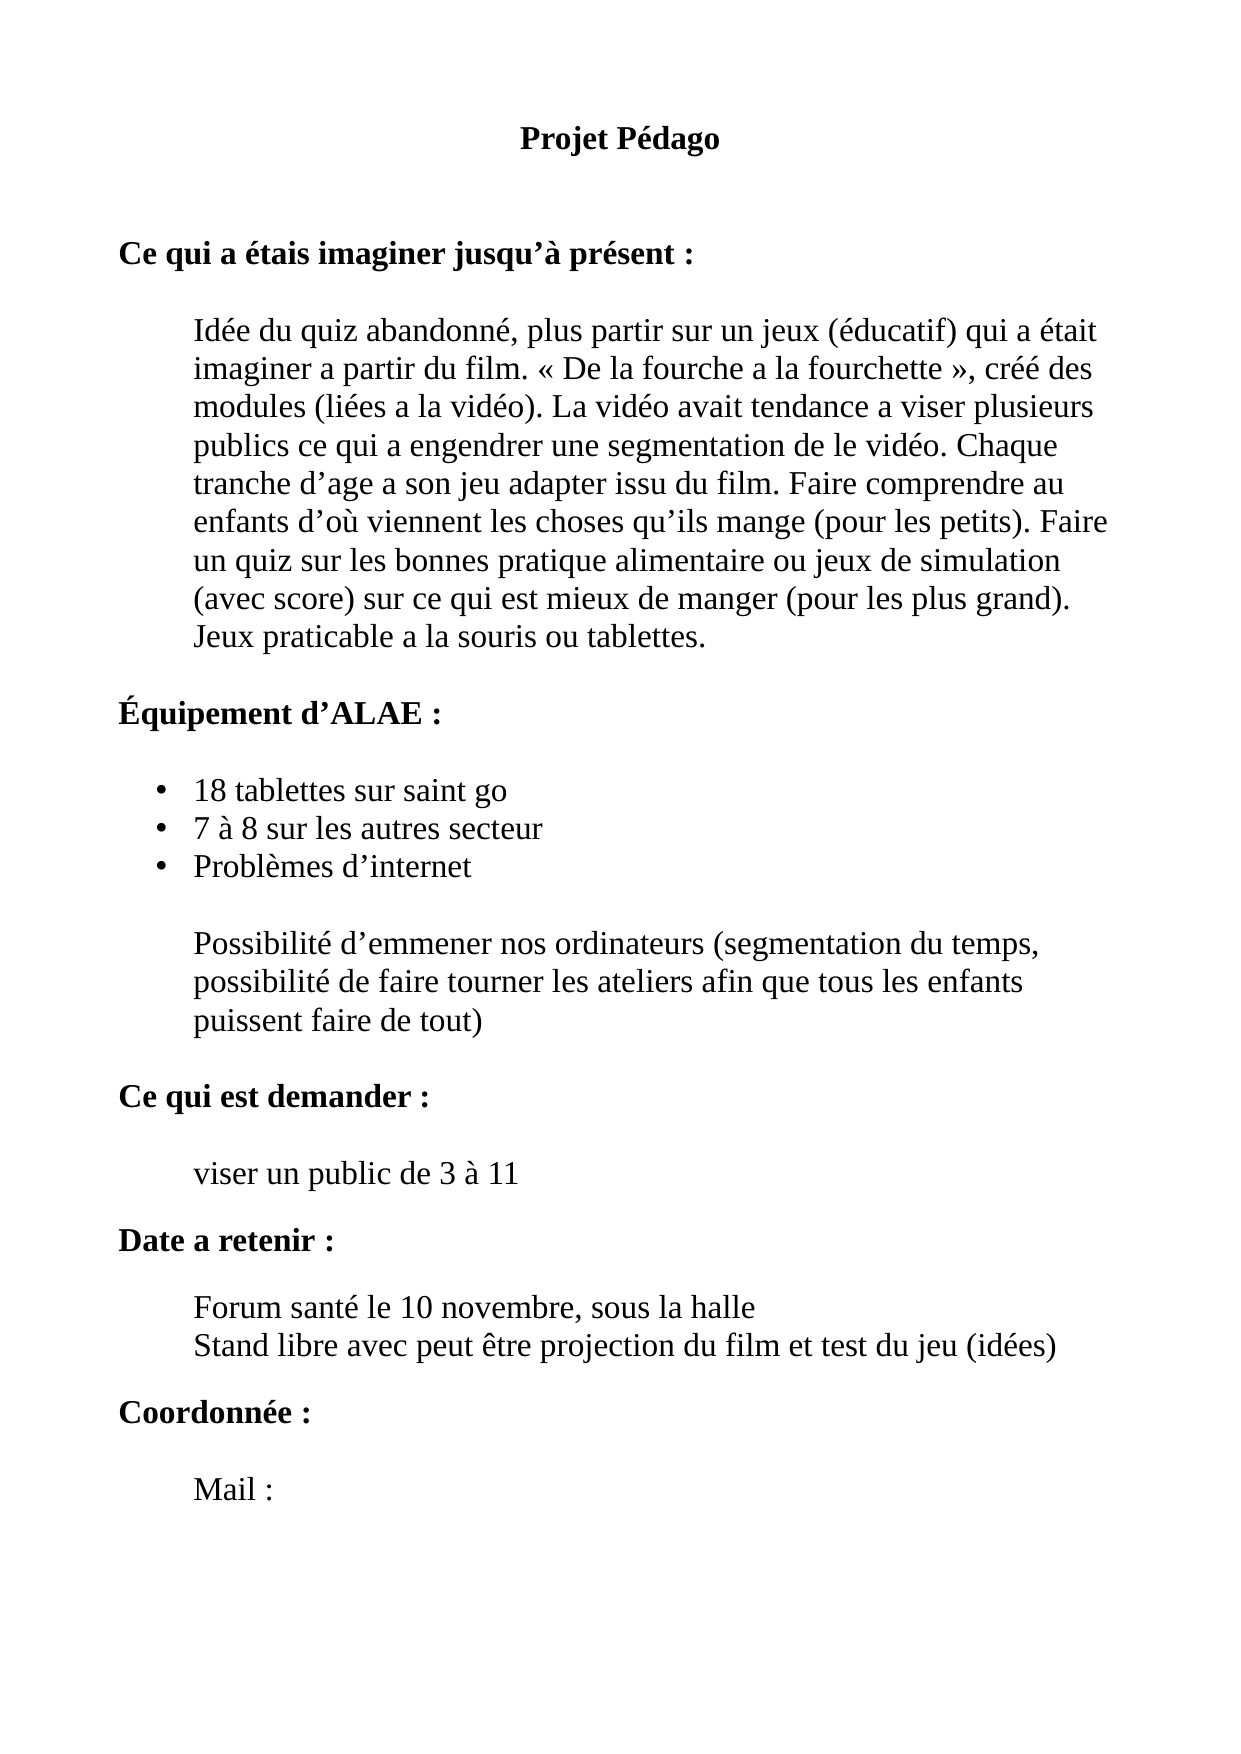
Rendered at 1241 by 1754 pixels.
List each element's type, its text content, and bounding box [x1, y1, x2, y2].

list Forum santé le 10 novembre, sous la halle [156, 1287, 1122, 1326]
list Jeux praticable a la souris ou tablettes. [156, 616, 1122, 655]
list 18 tablettes sur saint go [156, 770, 1122, 808]
text Projet Pédago [118, 118, 1122, 156]
list viser un public de 3 à 11 [156, 1153, 1122, 1191]
text Date a retenir : [118, 1220, 1122, 1258]
list Stand libre avec peut être projection du film et test du jeu (idées) [156, 1326, 1122, 1364]
list Idée du quiz abandonné, plus partir sur un jeux (éducatif) qui a était imaginer a partir du film. « De la fourche a la fourchette », créé des modules (liées a la vidéo). La vidéo avait tendance a viser plusieurs publics ce qui a engendrer une segmentation de le vidéo. Chaque tranche d’age a son jeu adapter issu du film. Faire comprendre au enfants d’où viennent les choses qu’ils mange (pour les petits). Faire un quiz sur les bonnes pratique alimentaire ou jeux de simulation (avec score) sur ce qui est mieux de manger (pour les plus grand). [156, 310, 1122, 616]
text Coordonnée : [118, 1393, 1122, 1431]
list 7 à 8 sur les autres secteur [156, 808, 1122, 846]
list Problèmes d’internet [156, 846, 1122, 885]
list Possibilité d’emmener nos ordinateurs (segmentation du temps, possibilité de faire tourner les ateliers afin que tous les enfants puissent faire de tout) [156, 923, 1122, 1038]
text Ce qui est demander : [118, 1076, 1122, 1115]
list Mail : [156, 1469, 1122, 1508]
text Équipement d’ALAE : [118, 693, 1122, 731]
text Ce qui a étais imaginer jusqu’à présent : [118, 233, 1122, 271]
